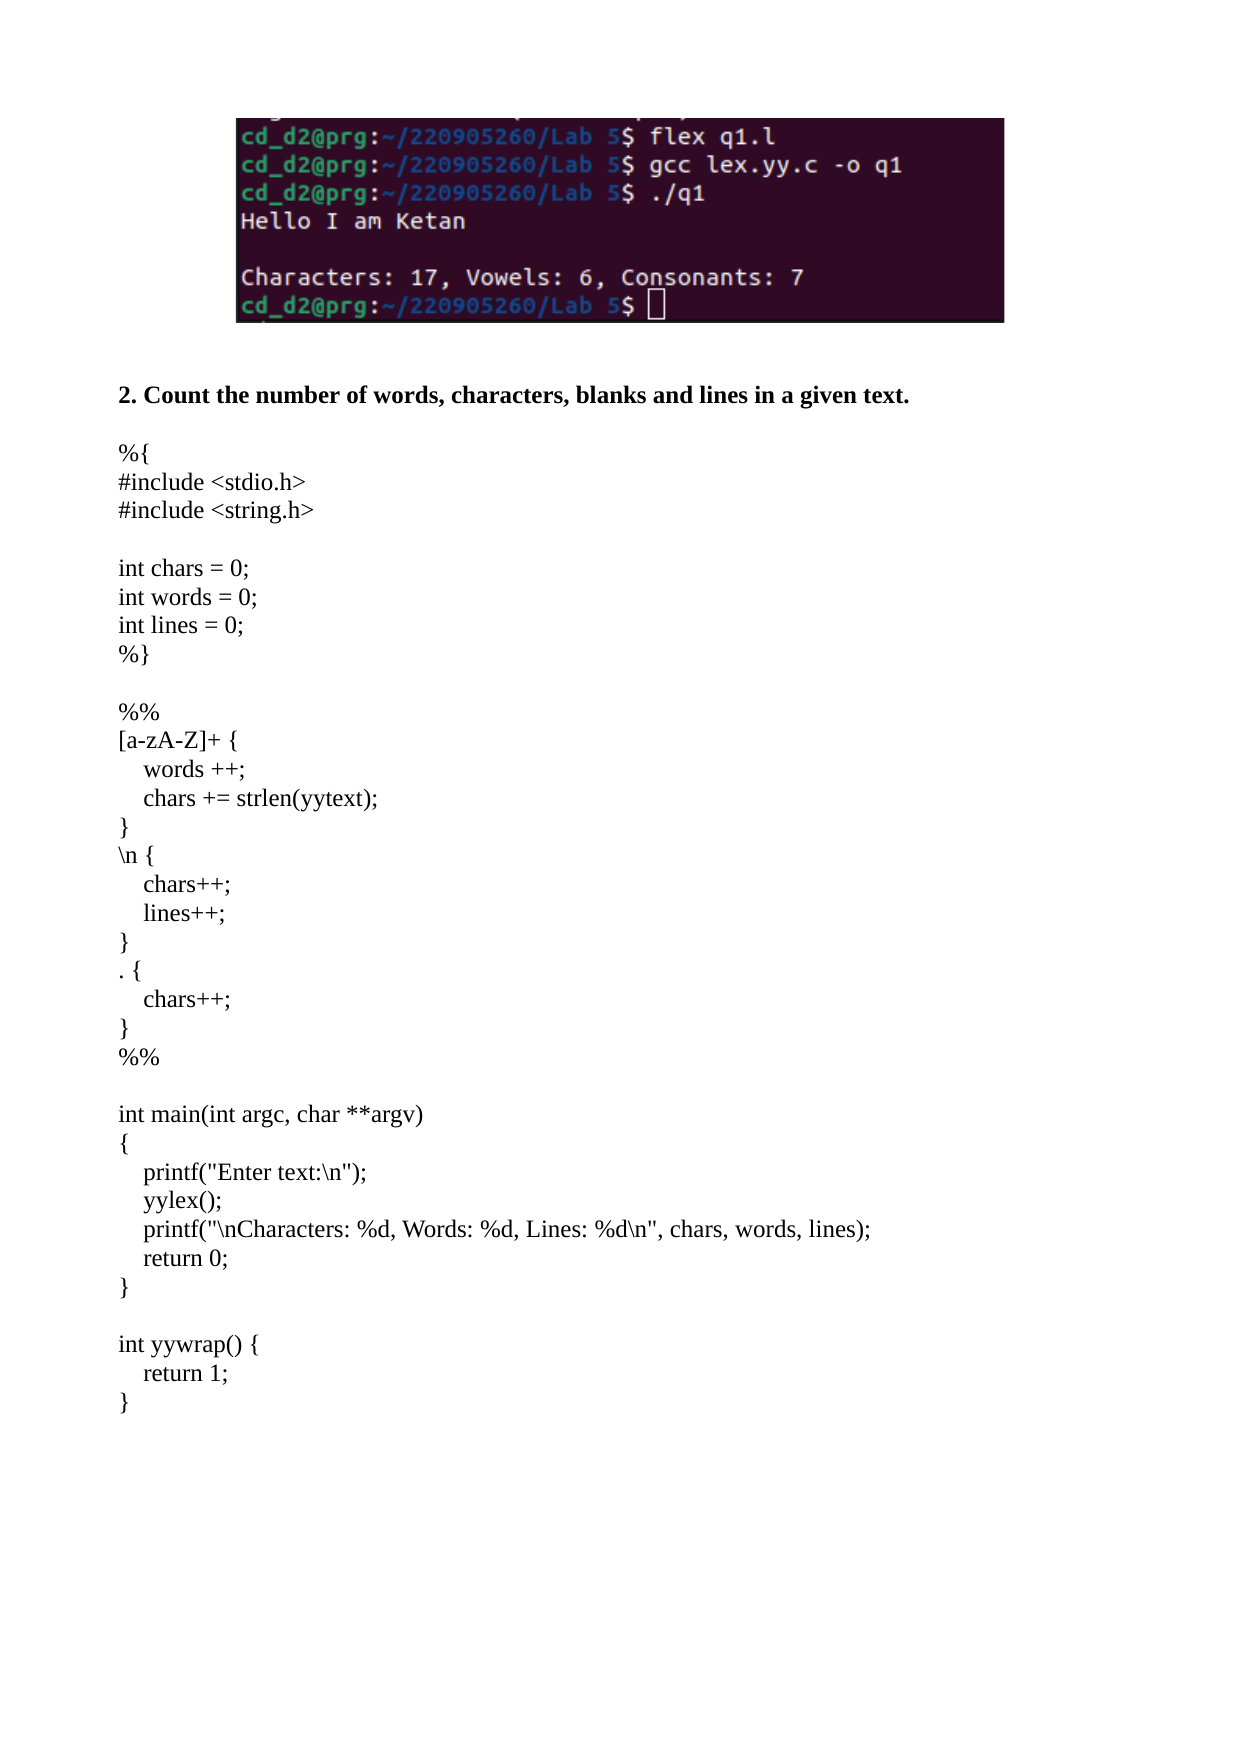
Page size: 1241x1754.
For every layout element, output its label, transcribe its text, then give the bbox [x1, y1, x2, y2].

text [a-zA-Z]+ { [118, 725, 1122, 754]
text words ++; [118, 754, 1122, 783]
text %% [118, 697, 1122, 725]
text chars++; [118, 984, 1122, 1013]
text %{ [118, 438, 1122, 467]
picture [235, 118, 1005, 323]
text } [118, 1387, 1122, 1415]
text printf("Enter text:\n"); [118, 1157, 1122, 1185]
text int chars = 0; [118, 553, 1122, 582]
text { [118, 1128, 1122, 1157]
text int words = 0; [118, 582, 1122, 610]
text } [118, 1013, 1122, 1042]
text \n { [118, 840, 1122, 869]
text int lines = 0; [118, 610, 1122, 639]
text chars++; [118, 869, 1122, 898]
text int main(int argc, char **argv) [118, 1099, 1122, 1128]
text #include <string.h> [118, 495, 1122, 524]
text %} [118, 639, 1122, 668]
text . { [118, 955, 1122, 984]
text chars += strlen(yytext); [118, 783, 1122, 812]
text printf("\nCharacters: %d, Words: %d, Lines: %d\n", chars, words, lines); [118, 1214, 1122, 1243]
text lines++; [118, 898, 1122, 927]
text %% [118, 1042, 1122, 1070]
text } [118, 927, 1122, 955]
text } [118, 812, 1122, 840]
text 2. Count the number of words, characters, blanks and lines in a given text. [118, 380, 1122, 409]
text #include <stdio.h> [118, 467, 1122, 495]
text return 0; [118, 1243, 1122, 1272]
text int yywrap() { [118, 1329, 1122, 1358]
text yylex(); [118, 1185, 1122, 1214]
text return 1; [118, 1358, 1122, 1387]
text } [118, 1272, 1122, 1300]
